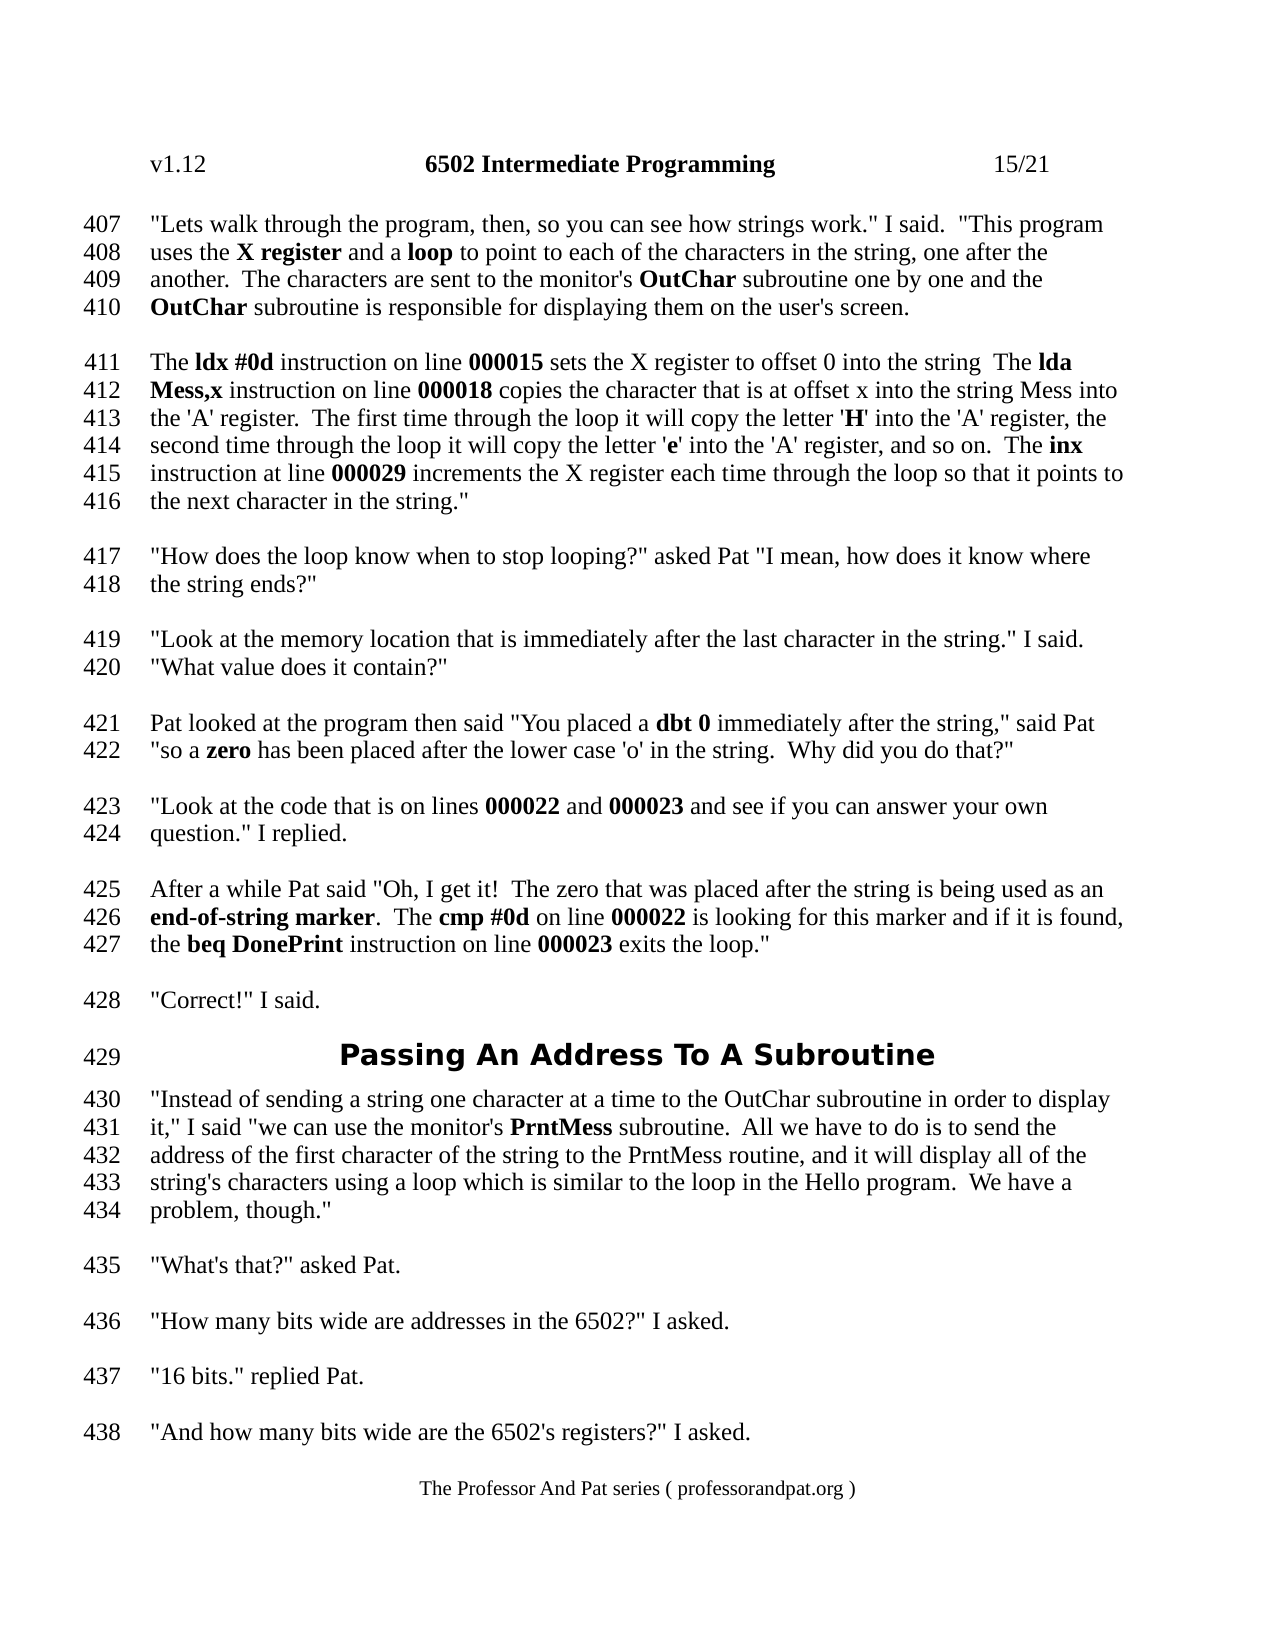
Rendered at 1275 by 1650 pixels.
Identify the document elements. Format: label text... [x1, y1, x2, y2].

text "Lets walk through the program, then, so you can see how strings work." I said. "This program uses the X register and a loop to point to each of the characters in the string, one after the another. The characters are sent to the monitor's OutChar subroutine one by one and the OutChar subroutine is responsible for displaying them on the user's screen. [150, 210, 1125, 321]
text "16 bits." replied Pat. [150, 1362, 1125, 1390]
text "Look at the memory location that is immediately after the last character in the string." I said. "What value does it contain?" [150, 626, 1125, 681]
text "Look at the code that is on lines 000022 and 000023 and see if you can answer your own question." I replied. [150, 792, 1125, 847]
text Pat looked at the program then said "You placed a dbt 0 immediately after the string," said Pat "so a zero has been placed after the lower case 'o' in the string. Why did you do that?" [150, 709, 1125, 764]
text The ldx #0d instruction on line 000015 sets the X register to offset 0 into the string The lda Mess,x instruction on line 000018 copies the character that is at offset x into the string Mess into the 'A' register. The first time through the loop it will copy the letter 'H' into the 'A' register, the second time through the loop it will copy the letter 'e' into the 'A' register, and so on. The inx instruction at line 000029 increments the X register each time through the loop so that it points to the next character in the string." [150, 348, 1125, 515]
text "Correct!" I said. [150, 986, 1125, 1013]
text "Instead of sending a string one character at a time to the OutChar subroutine in order to display it," I said "we can use the monitor's PrntMess subroutine. All we have to do is to send the address of the first character of the string to the PrntMess routine, and it will display all of the string's characters using a loop which is similar to the loop in the Hello program. We have a problem, though." [150, 1085, 1125, 1224]
text "What's that?" asked Pat. [150, 1252, 1125, 1279]
text After a while Pat said "Oh, I get it! The zero that was placed after the string is being used as an end-of-string marker. The cmp #0d on line 000022 is looking for this marker and if it is found, the beq DonePrint instruction on line 000023 exits the loop." [150, 875, 1125, 958]
text "How does the loop know when to stop looping?" asked Pat "I mean, how does it know where the string ends?" [150, 542, 1125, 598]
text "And how many bits wide are the 6502's registers?" I asked. [150, 1418, 1125, 1446]
subtitle Passing An Address To A Subroutine [150, 1038, 1125, 1073]
text "How many bits wide are addresses in the 6502?" I asked. [150, 1307, 1125, 1335]
